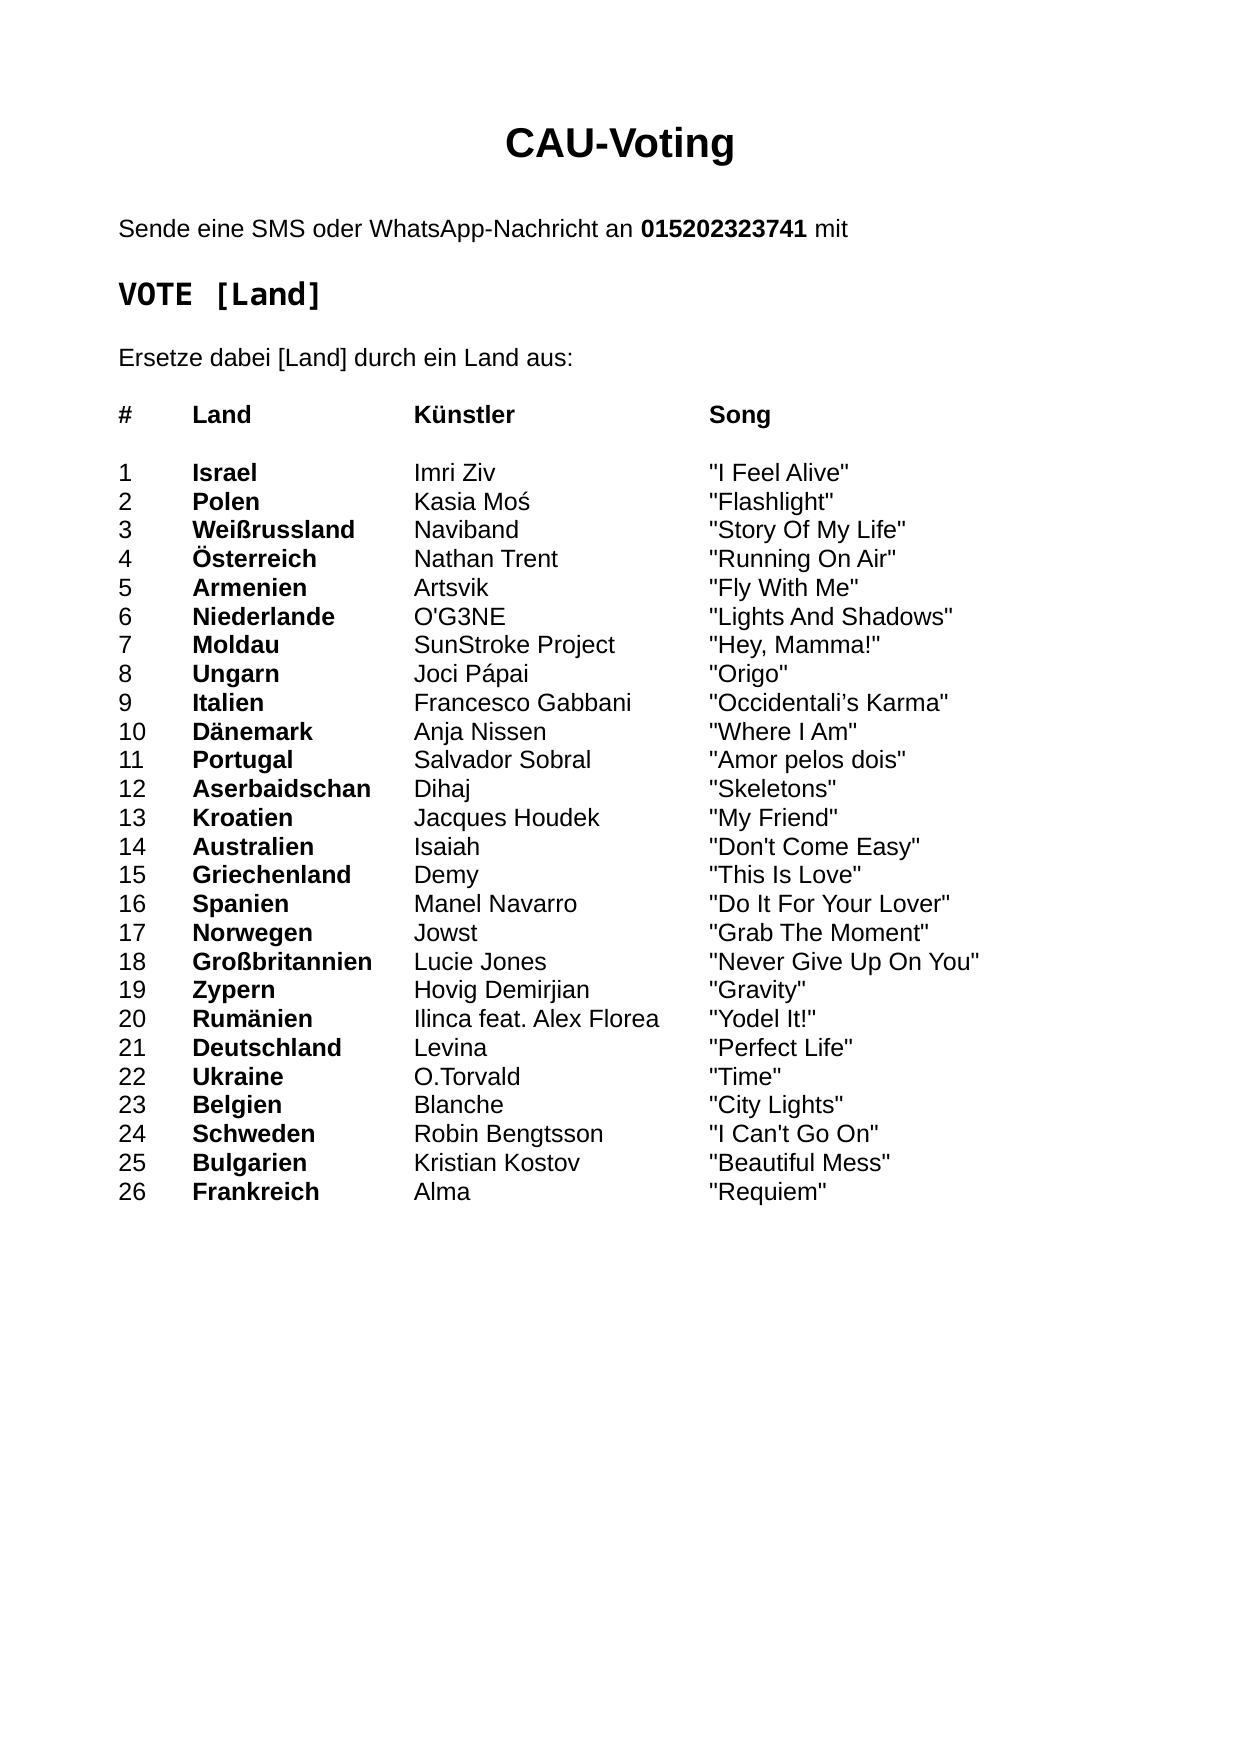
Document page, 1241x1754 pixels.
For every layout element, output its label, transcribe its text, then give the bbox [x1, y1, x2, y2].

text 19 Zypern Hovig Demirjian "Gravity" [118, 975, 1122, 1004]
text VOTE [Land] [118, 271, 1122, 314]
text Ersetze dabei [Land] durch ein Land aus: [118, 343, 1122, 372]
text 13 Kroatien Jacques Houdek "My Friend" [118, 803, 1122, 832]
text 11 Portugal Salvador Sobral "Amor pelos dois" [118, 745, 1122, 774]
text 21 Deutschland Levina "Perfect Life" [118, 1033, 1122, 1062]
text Sende eine SMS oder WhatsApp-Nachricht an 015202323741 mit [118, 214, 1122, 243]
text 25 Bulgarien Kristian Kostov "Beautiful Mess" [118, 1148, 1122, 1177]
text 8 Ungarn Joci Pápai "Origo" [118, 659, 1122, 688]
text 18 Großbritannien Lucie Jones "Never Give Up On You" [118, 947, 1122, 975]
text 22 Ukraine O.Torvald "Time" [118, 1062, 1122, 1090]
text CAU-Voting [118, 118, 1122, 166]
text 3 Weißrussland Naviband "Story Of My Life" [118, 515, 1122, 544]
text 9 Italien Francesco Gabbani "Occidentali’s Karma" [118, 688, 1122, 717]
text 16 Spanien Manel Navarro "Do It For Your Lover" [118, 889, 1122, 918]
text 6 Niederlande O'G3NE "Lights And Shadows" [118, 602, 1122, 630]
text 17 Norwegen Jowst "Grab The Moment" [118, 918, 1122, 947]
text 5 Armenien Artsvik "Fly With Me" [118, 573, 1122, 602]
text 20 Rumänien Ilinca feat. Alex Florea "Yodel It!" [118, 1004, 1122, 1033]
text 26 Frankreich Alma "Requiem" [118, 1177, 1122, 1205]
text 14 Australien Isaiah "Don't Come Easy" [118, 832, 1122, 860]
text 12 Aserbaidschan Dihaj "Skeletons" [118, 774, 1122, 803]
text 4 Österreich Nathan Trent "Running On Air" [118, 544, 1122, 573]
text 2 Polen Kasia Moś "Flashlight" [118, 487, 1122, 515]
text 1 Israel Imri Ziv "I Feel Alive" [118, 458, 1122, 487]
text 7 Moldau SunStroke Project "Hey, Mamma!" [118, 630, 1122, 659]
text 24 Schweden Robin Bengtsson "I Can't Go On" [118, 1119, 1122, 1148]
text 15 Griechenland Demy "This Is Love" [118, 860, 1122, 889]
text 23 Belgien Blanche "City Lights" [118, 1090, 1122, 1119]
text # Land Künstler Song [118, 400, 1122, 429]
text 10 Dänemark Anja Nissen "Where I Am" [118, 717, 1122, 745]
